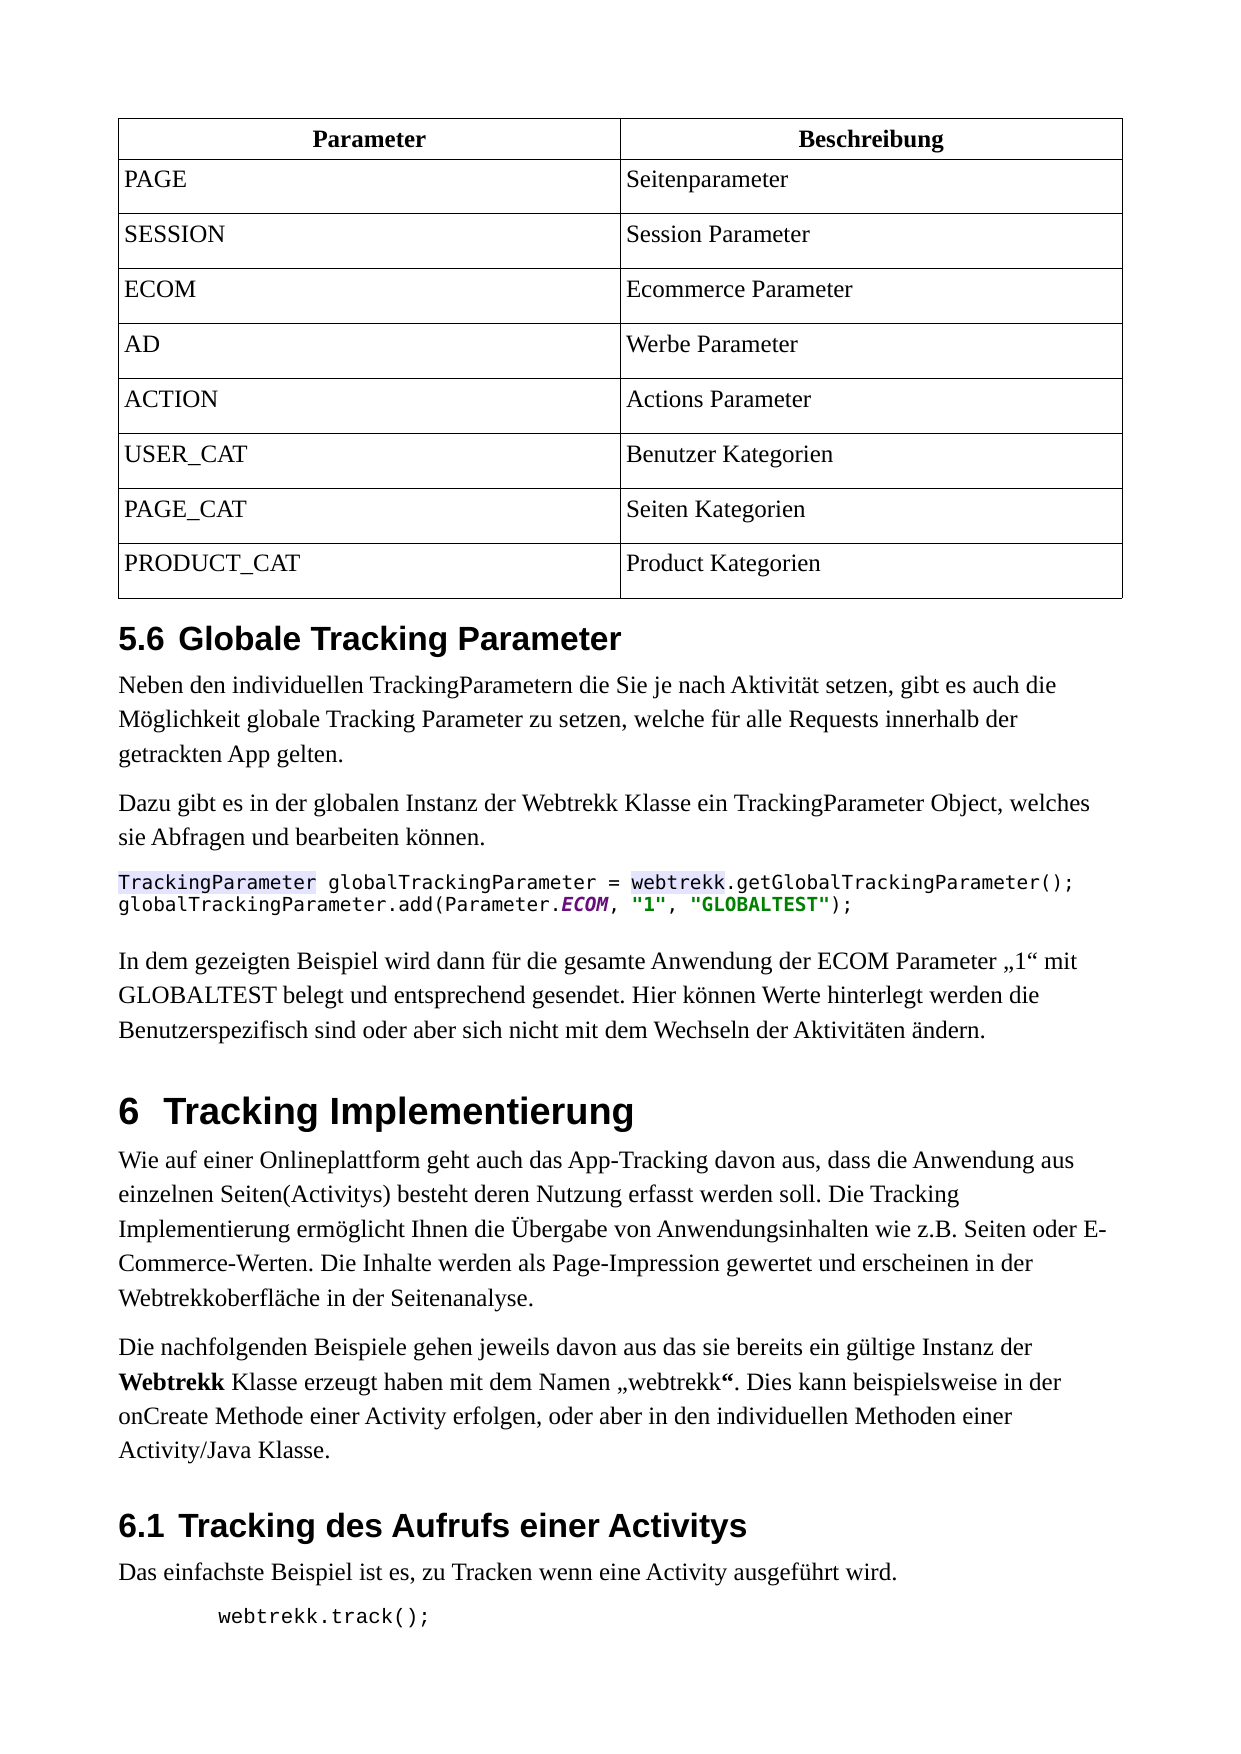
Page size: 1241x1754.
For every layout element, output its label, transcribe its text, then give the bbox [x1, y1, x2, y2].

table_cell PRODUCT_CAT [119, 544, 620, 598]
table_cell ACTION [119, 379, 620, 433]
table_cell Ecommerce Parameter [621, 269, 1122, 323]
table_cell AD [119, 324, 620, 378]
text Dazu gibt es in der globalen Instanz der Webtrekk Klasse ein TrackingParameter Object, welches sie Abfragen und bearbeiten können. [118, 788, 1122, 851]
text Das einfachste Beispiel ist es, zu Tracken wenn eine Activity ausgeführt wird. [118, 1557, 1122, 1585]
text globalTrackingParameter.add(Parameter.ECOM, "1", "GLOBALTEST"); [118, 894, 1122, 916]
table_cell Seiten Kategorien [621, 489, 1122, 543]
table_cell Actions Parameter [621, 379, 1122, 433]
table_cell Seitenparameter [621, 160, 1122, 213]
subtitle Tracking Implementierung [118, 1089, 1122, 1133]
table_cell SESSION [119, 214, 620, 268]
subtitle Tracking des Aufrufs einer Activitys [118, 1505, 1122, 1544]
text Wie auf einer Onlineplattform geht auch das App-Tracking davon aus, dass die Anwendung aus einzelnen Seiten(Activitys) besteht deren Nutzung erfasst werden soll. Die Tracking Implementierung ermöglicht Ihnen die Übergabe von Anwendungsinhalten wie z.B. Seiten oder E-Commerce-Werten. Die Inhalte werden als Page-Impression gewertet und erscheinen in der Webtrekkoberfläche in der Seitenanalyse. [118, 1145, 1122, 1312]
text webtrekk.track(); [118, 1606, 1122, 1629]
table_cell Werbe Parameter [621, 324, 1122, 378]
table_cell ECOM [119, 269, 620, 323]
table_cell PAGE_CAT [119, 489, 620, 543]
subtitle Globale Tracking Parameter [118, 618, 1122, 657]
text Die nachfolgenden Beispiele gehen jeweils davon aus das sie bereits ein gültige Instanz der Webtrekk Klasse erzeugt haben mit dem Namen „webtrekk“. Dies kann beispielsweise in der onCreate Methode einer Activity erfolgen, oder aber in den individuellen Methoden einer Activity/Java Klasse. [118, 1332, 1122, 1464]
table_cell PAGE [119, 160, 620, 213]
text TrackingParameter globalTrackingParameter = webtrekk.getGlobalTrackingParameter(); [118, 871, 1122, 894]
table_cell Product Kategorien [621, 544, 1122, 598]
text Neben den individuellen TrackingParametern die Sie je nach Aktivität setzen, gibt es auch die Möglichkeit globale Tracking Parameter zu setzen, welche für alle Requests innerhalb der getrackten App gelten. [118, 670, 1122, 767]
table_header Beschreibung [621, 119, 1122, 158]
text In dem gezeigten Beispiel wird dann für die gesamte Anwendung der ECOM Parameter „1“ mit GLOBALTEST belegt und entsprechend gesendet. Hier können Werte hinterlegt werden die Benutzerspezifisch sind oder aber sich nicht mit dem Wechseln der Aktivitäten ändern. [118, 946, 1122, 1044]
table_cell Benutzer Kategorien [621, 434, 1122, 488]
table_header Parameter [119, 119, 620, 158]
table_cell USER_CAT [119, 434, 620, 488]
table_cell Session Parameter [621, 214, 1122, 268]
